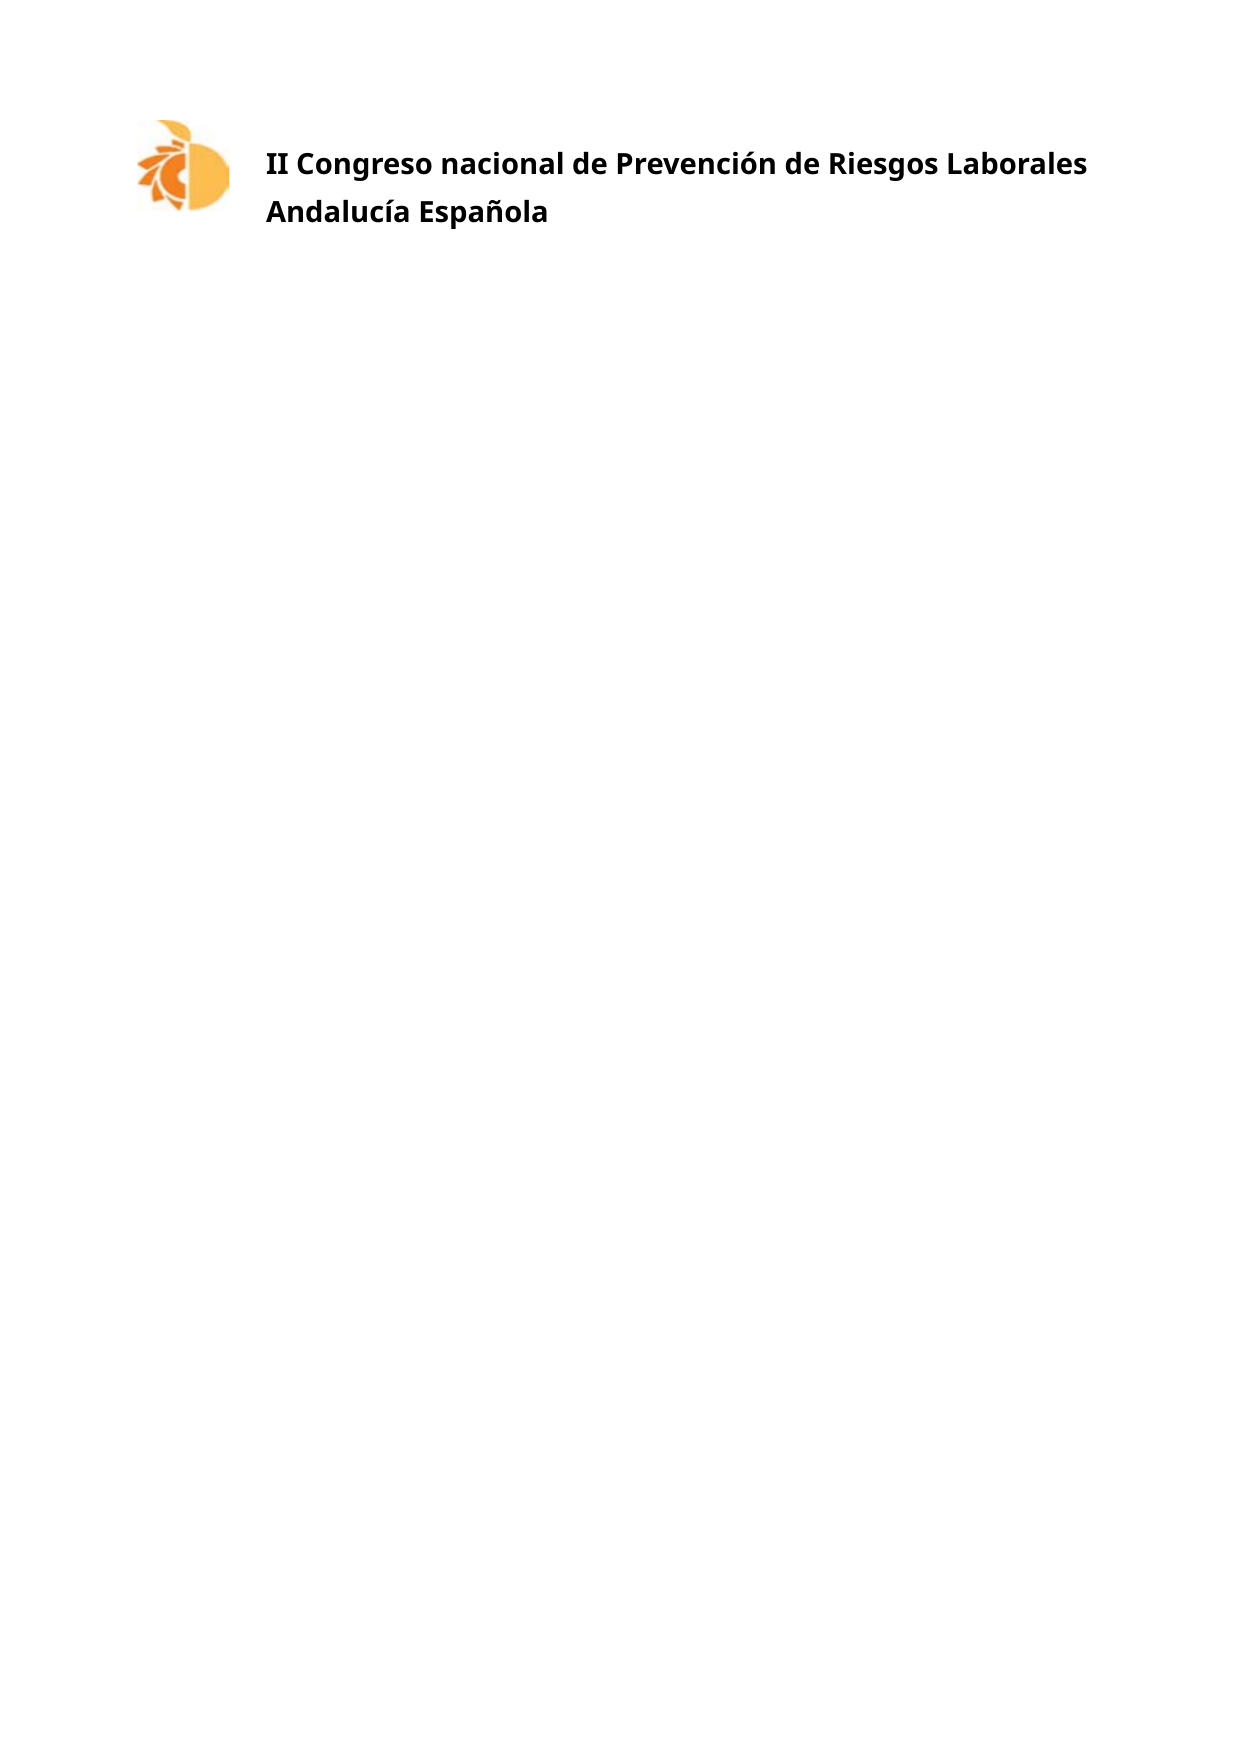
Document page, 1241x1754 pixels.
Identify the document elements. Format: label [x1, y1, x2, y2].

picture [130, 114, 249, 230]
